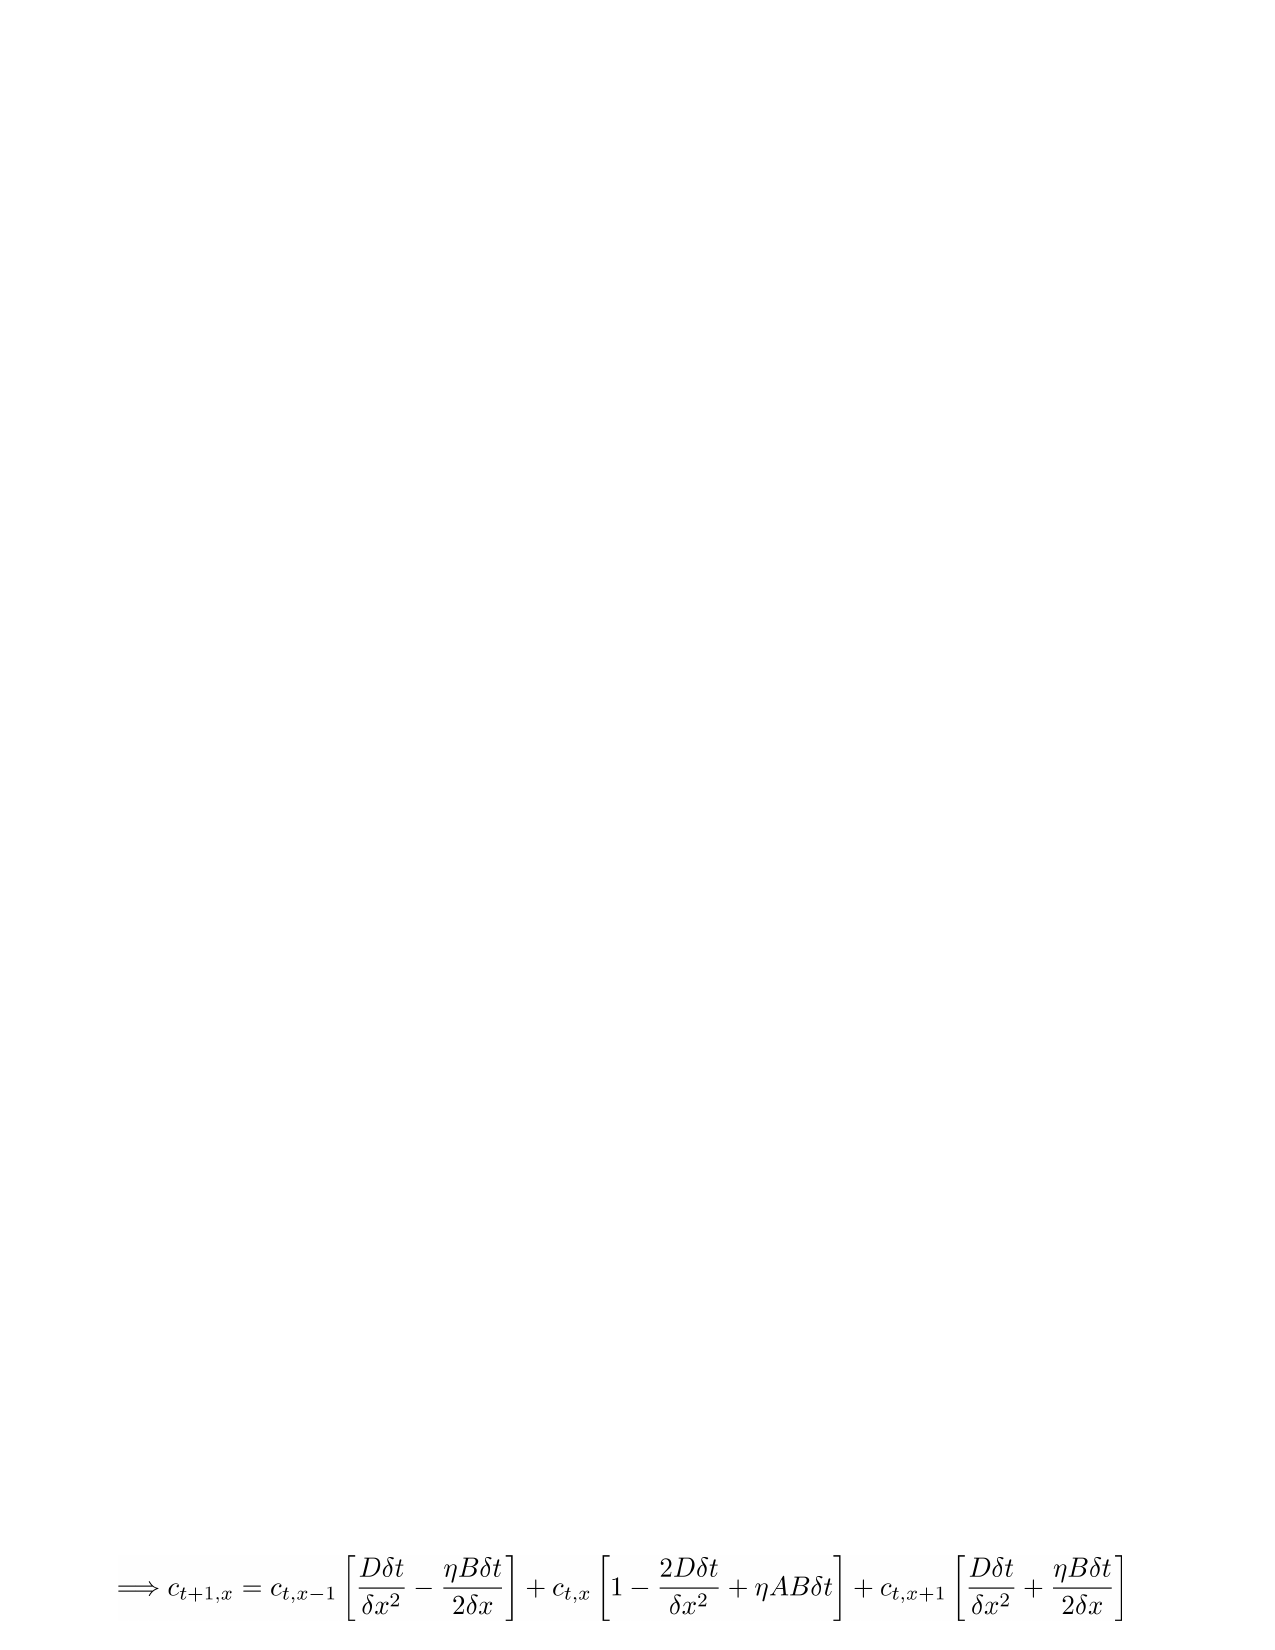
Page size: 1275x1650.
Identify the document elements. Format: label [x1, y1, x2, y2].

picture [118, 1555, 1122, 1621]
